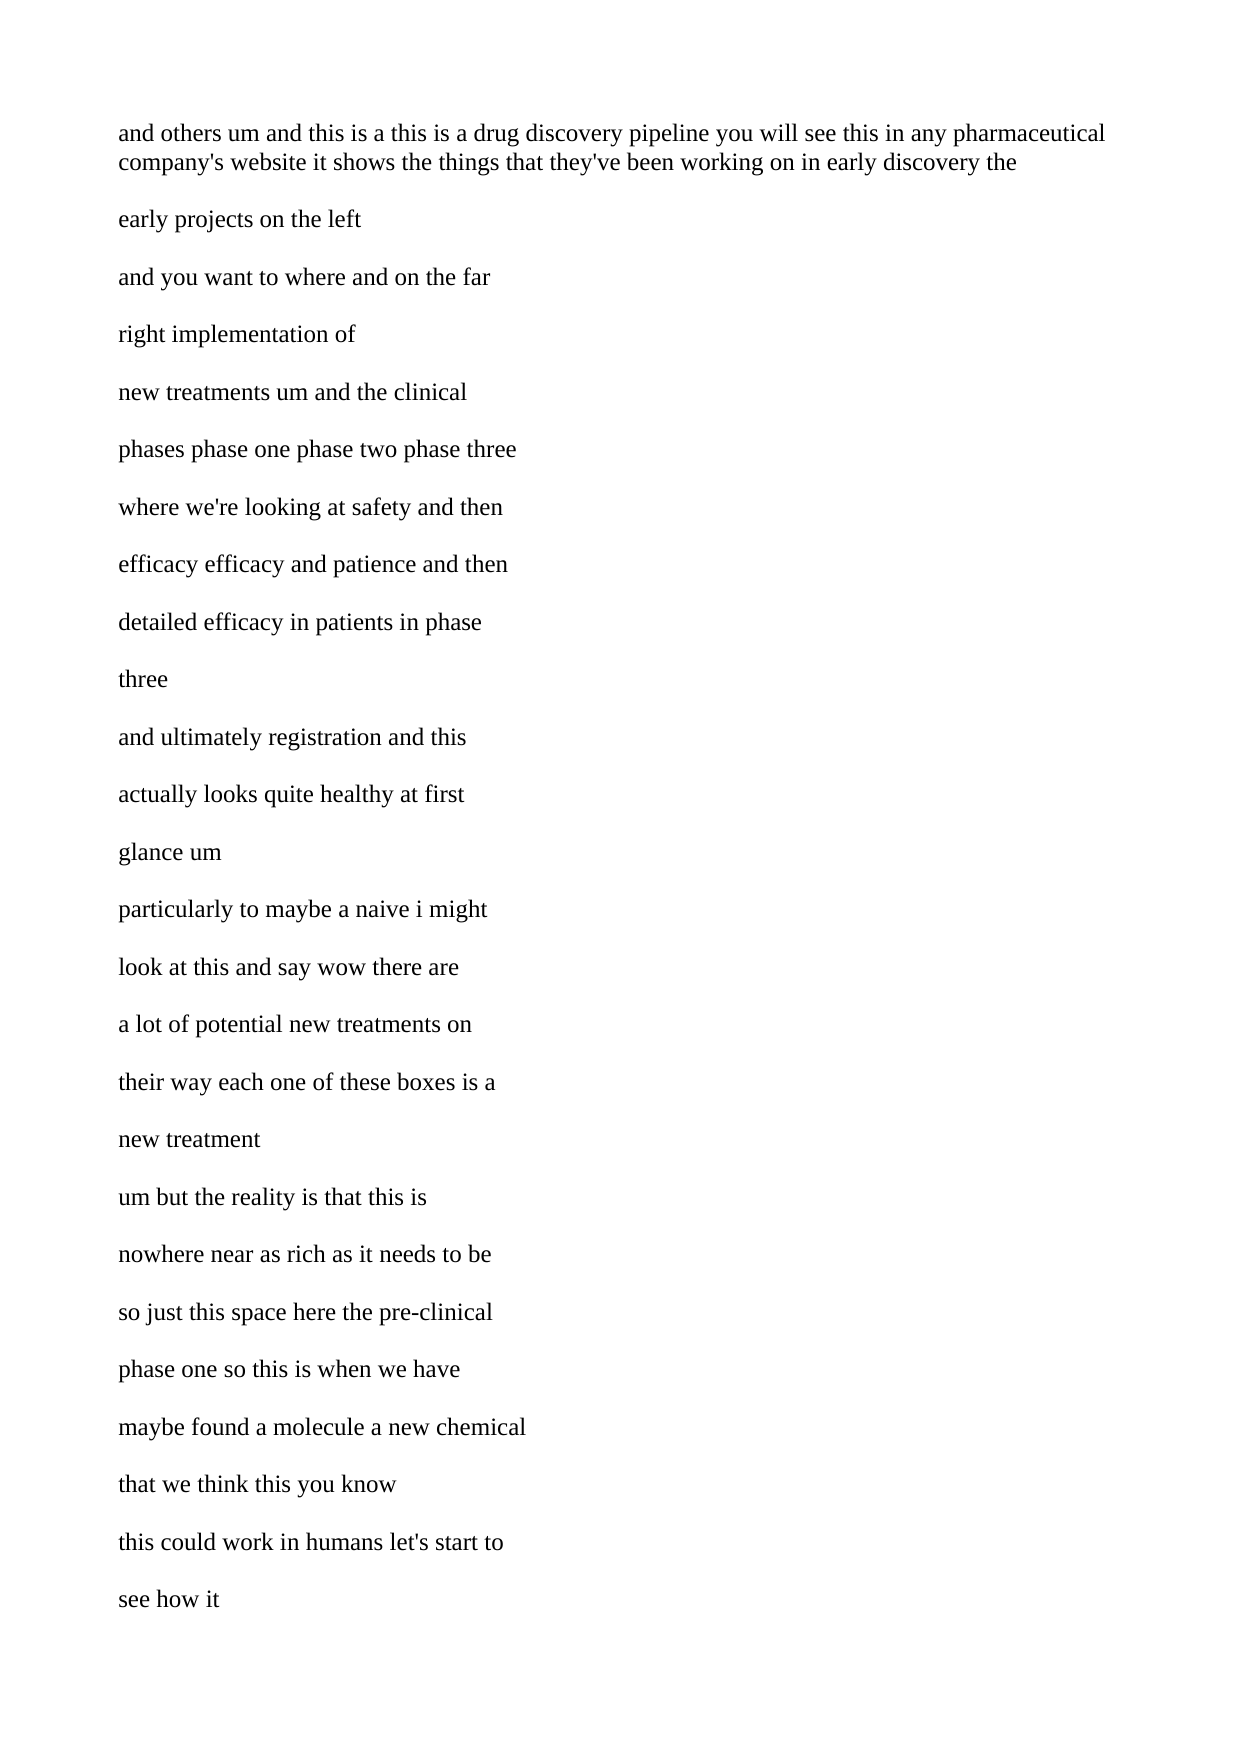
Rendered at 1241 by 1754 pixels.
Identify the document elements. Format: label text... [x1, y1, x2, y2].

text maybe found a molecule a new chemical [118, 1412, 1122, 1441]
text phases phase one phase two phase three [118, 434, 1122, 463]
text right implementation of [118, 319, 1122, 348]
text and others um and this is a this is a drug discovery pipeline you will see this in any pharmaceutical company's website it shows the things that they've been working on in early discovery the [118, 118, 1122, 176]
text actually looks quite healthy at first [118, 779, 1122, 808]
text new treatments um and the clinical [118, 377, 1122, 406]
text detailed efficacy in patients in phase [118, 607, 1122, 636]
text three [118, 664, 1122, 693]
text this could work in humans let's start to [118, 1527, 1122, 1556]
text nowhere near as rich as it needs to be [118, 1239, 1122, 1268]
text and you want to where and on the far [118, 262, 1122, 291]
text um but the reality is that this is [118, 1182, 1122, 1211]
text where we're looking at safety and then [118, 492, 1122, 521]
text efficacy efficacy and patience and then [118, 549, 1122, 578]
text that we think this you know [118, 1469, 1122, 1498]
text particularly to maybe a naive i might [118, 894, 1122, 923]
text see how it [118, 1584, 1122, 1613]
text so just this space here the pre-clinical [118, 1297, 1122, 1326]
text glance um [118, 837, 1122, 866]
text phase one so this is when we have [118, 1354, 1122, 1383]
text a lot of potential new treatments on [118, 1009, 1122, 1038]
text look at this and say wow there are [118, 952, 1122, 981]
text new treatment [118, 1124, 1122, 1153]
text and ultimately registration and this [118, 722, 1122, 751]
text their way each one of these boxes is a [118, 1067, 1122, 1096]
text early projects on the left [118, 204, 1122, 233]
